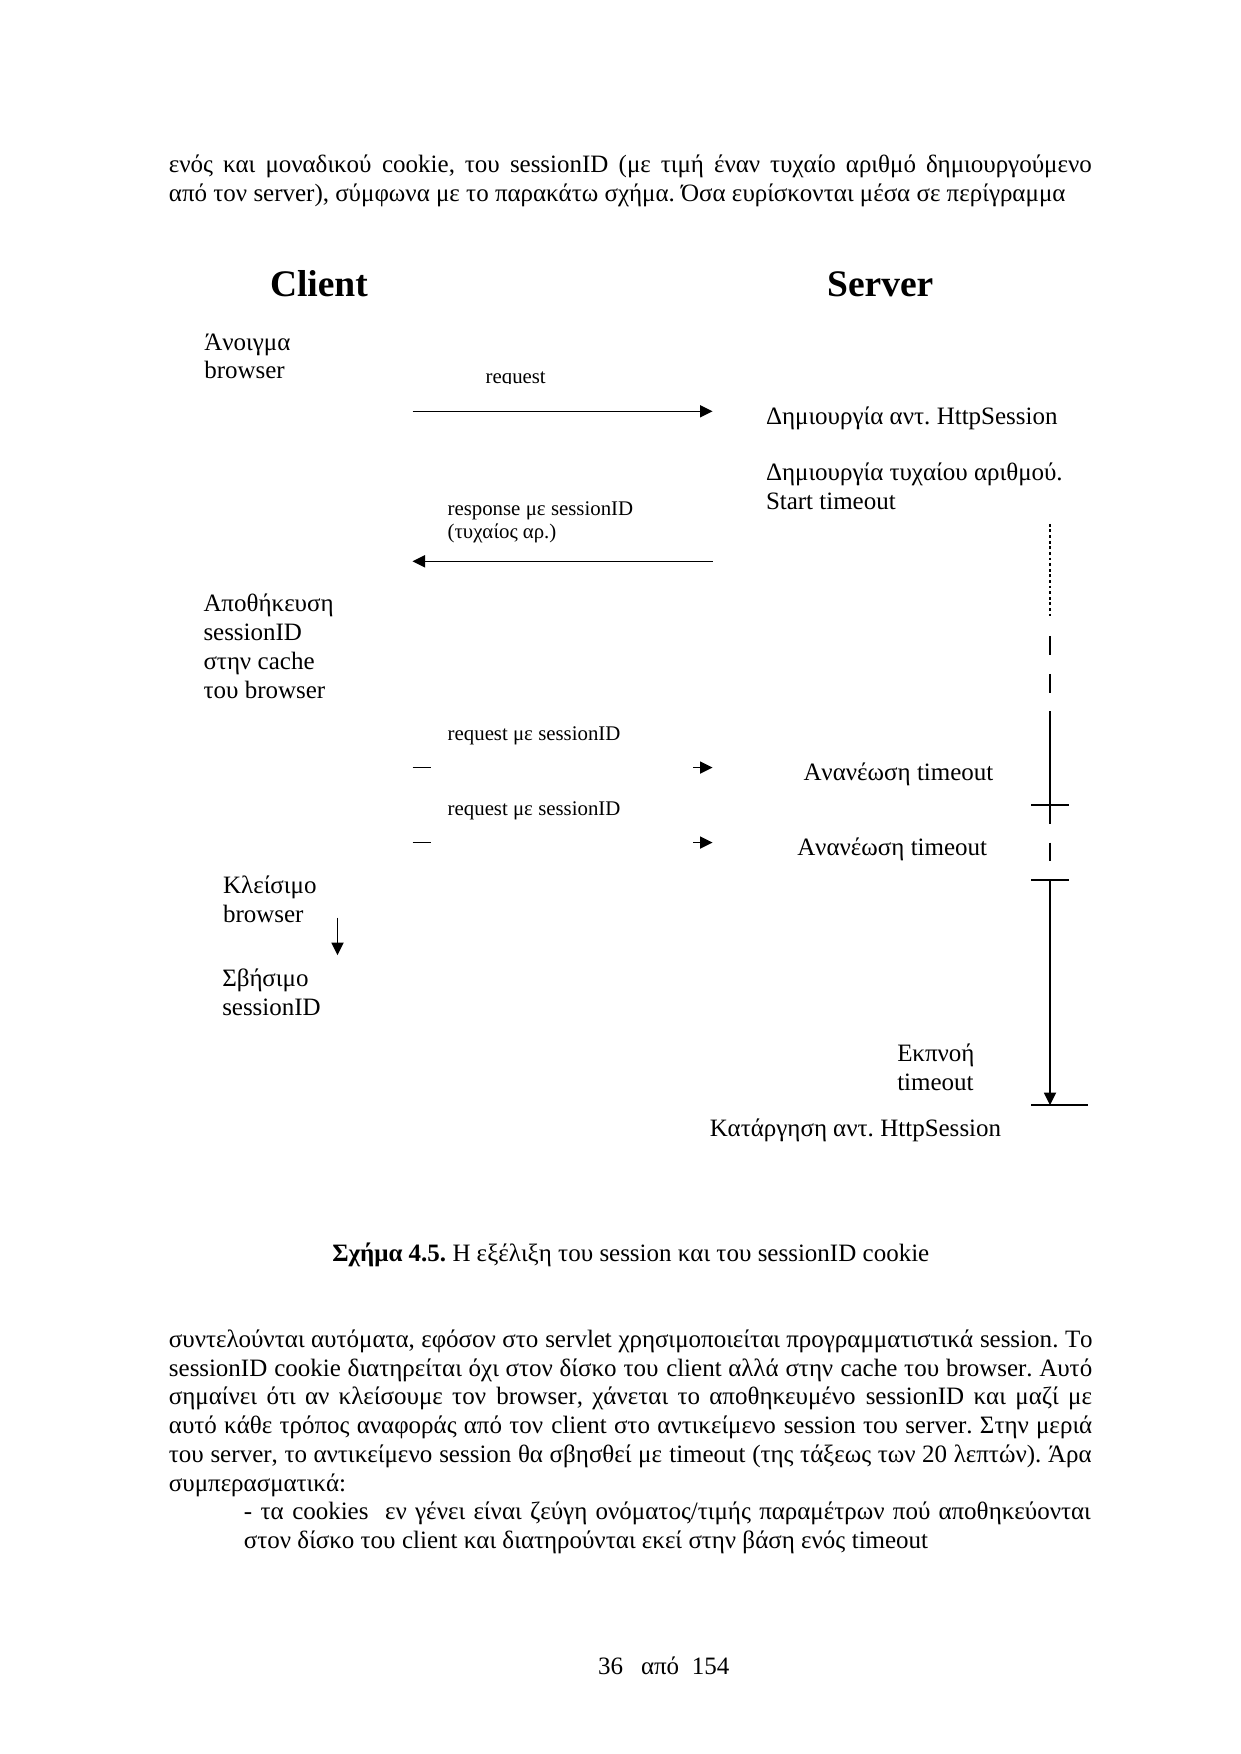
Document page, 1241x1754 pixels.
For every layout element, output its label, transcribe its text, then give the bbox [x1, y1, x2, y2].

text Σχήμα 4.5. Η εξέλιξη του session και του sessionID cookie [169, 1238, 1092, 1266]
text sessionID [222, 992, 340, 1021]
text request [485, 364, 658, 383]
text Αποθήκευση [203, 588, 340, 617]
text συντελούνται αυτόματα, εφόσον στο servlet χρησιμοποιείται προγραμματιστικά session. Το sessionID cookie διατηρείται όχι στον δίσκο του client αλλά στην cache του browser. Αυτό σημαίνει ότι αν κλείσουμε τον browser, χάνεται το αποθηκευμένο sessionID και μαζί με αυτό κάθε τρόπος αναφοράς από τον client στο αντικείμενο session του server. Στην μεριά του server, το αντικείμενο session θα σβησθεί με timeout (της τάξεως των 20 λεπτών). Άρα συμπερασματικά: [169, 1324, 1092, 1496]
text Εκπνοή [897, 1038, 1015, 1067]
text response με sessionID [447, 495, 696, 519]
text ενός και μοναδικού cookie, του sessionID (με τιμή έναν τυχαίο αριθμό δημιουργούμενο από τον server), σύμφωνα με το παρακάτω σχήμα. Όσα ευρίσκονται μέσα σε περίγραμμα [169, 149, 1092, 206]
text Ανανέωση timeout [766, 832, 1015, 861]
text browser [204, 355, 377, 384]
text Σβήσιμο [222, 963, 340, 992]
text browser [223, 899, 339, 927]
text του browser [203, 675, 340, 703]
text sessionID [203, 617, 340, 646]
text Άνοιγμα [204, 327, 377, 355]
text Ανανέωση timeout [766, 757, 1015, 786]
text (τυχαίος αρ.) [447, 519, 696, 543]
text request με sessionID [447, 720, 677, 744]
text request με sessionID [447, 795, 677, 819]
text - τα cookies εν γένει είναι ζεύγη ονόματος/τιμής παραμέτρων πού αποθηκεύονται στον δίσκο του client και διατηρούνται εκεί στην βάση ενός timeout [244, 1496, 1092, 1554]
text Κλείσιμο [223, 870, 339, 899]
text στην cache [203, 646, 340, 675]
text Δημιουργία αντ. HttpSession [766, 401, 1072, 430]
text Client Server [185, 262, 1108, 305]
text Δημιουργία τυχαίου αριθμού. [766, 457, 1072, 486]
text Start timeout [766, 486, 1072, 515]
text Κατάργηση αντ. HttpSession [709, 1113, 1015, 1142]
text timeout [897, 1067, 1015, 1096]
